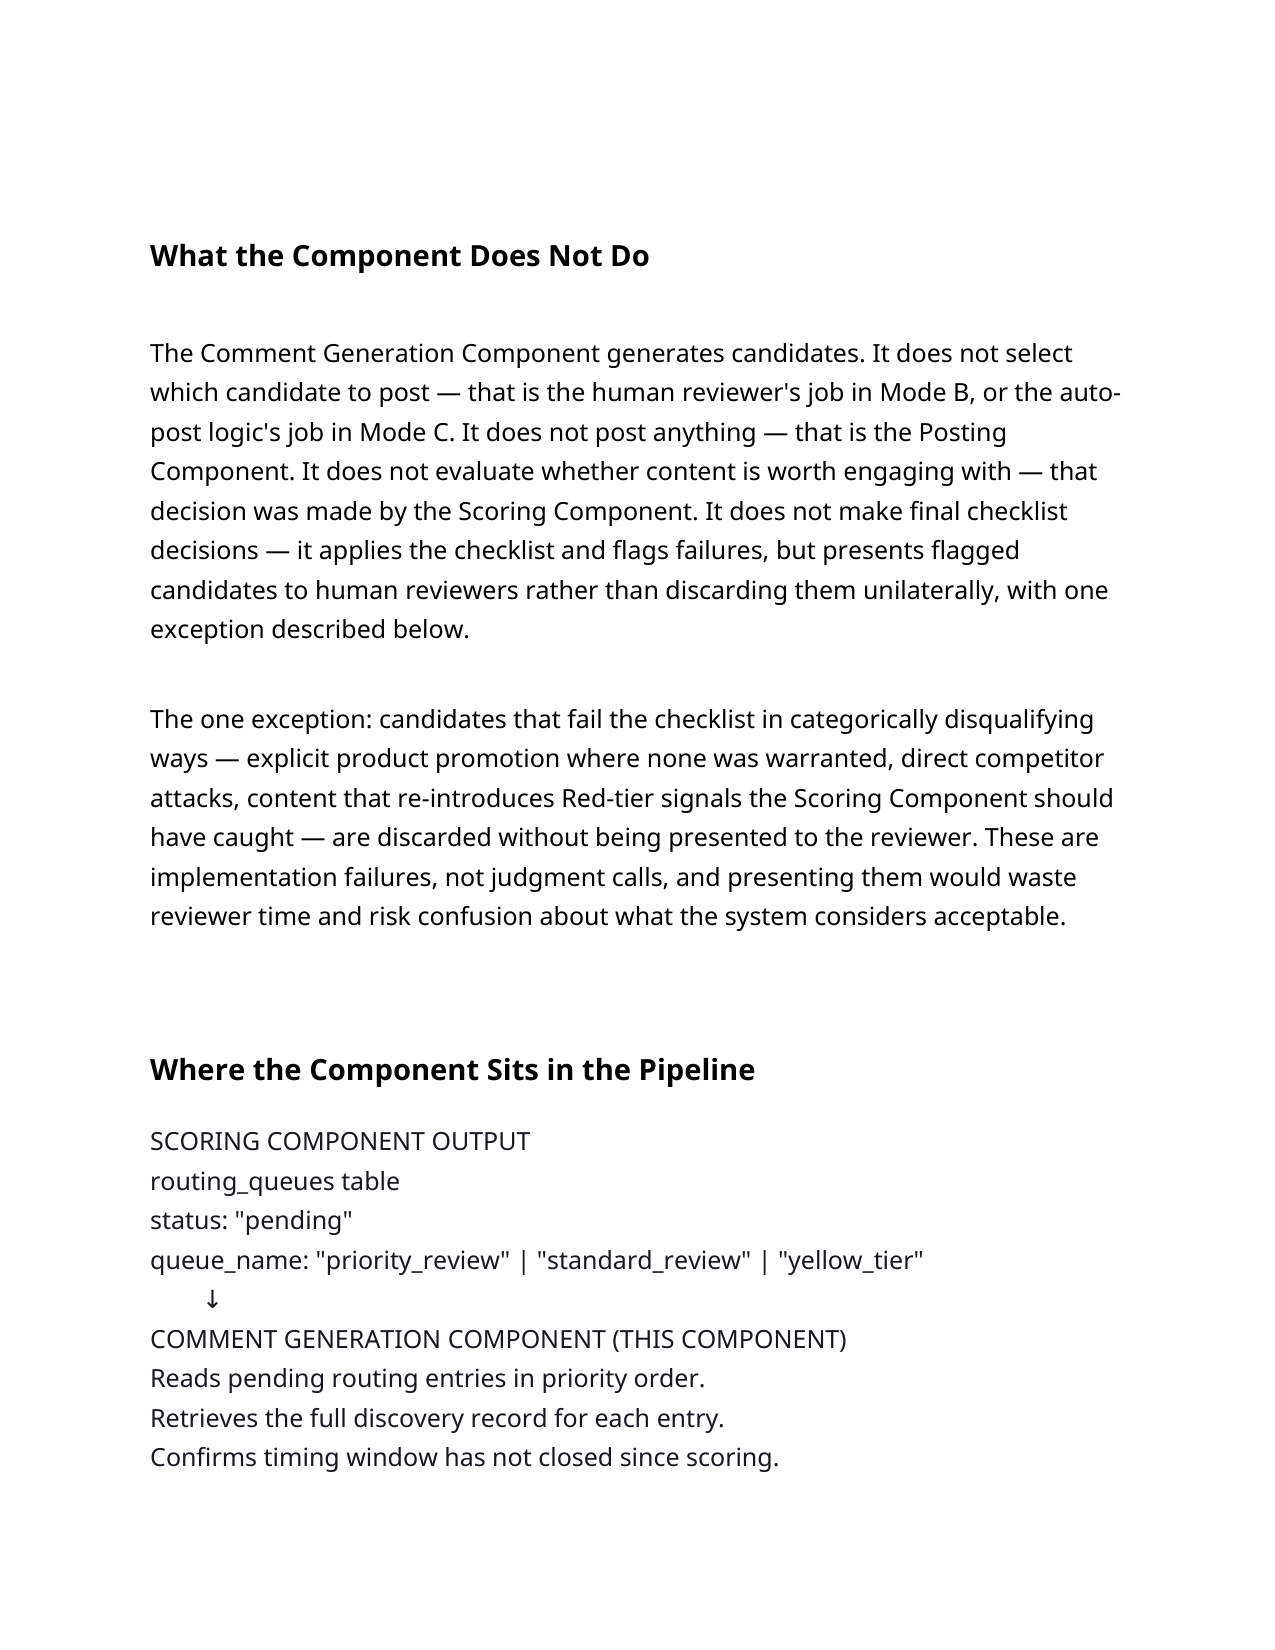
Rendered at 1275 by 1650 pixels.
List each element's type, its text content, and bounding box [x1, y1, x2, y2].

subtitle What the Component Does Not Do [150, 235, 1125, 275]
text SCORING COMPONENT OUTPUT routing_queues table status: "pending" queue_name: "priority_review" | "standard_review" | "yellow_tier" ↓ COMMENT GENERATION COMPONENT (THIS COMPONENT) Reads pending routing entries in priority order. Retrieves the full discovery record for each entry. Confirms timing window has not closed since scoring. [150, 1124, 1125, 1474]
subtitle Where the Component Sits in the Pipeline [150, 1049, 1125, 1088]
text The Comment Generation Component generates candidates. It does not select which candidate to post — that is the human reviewer's job in Mode B, or the auto-post logic's job in Mode C. It does not post anything — that is the Posting Component. It does not evaluate whether content is worth engaging with — that decision was made by the Scoring Component. It does not make final checklist decisions — it applies the checklist and flags failures, but presents flagged candidates to human reviewers rather than discarding them unilaterally, with one exception described below. [150, 336, 1125, 646]
text The one exception: candidates that fail the checklist in categorically disqualifying ways — explicit product promotion where none was warranted, direct competitor attacks, content that re-introduces Red-tier signals the Scoring Component should have caught — are discarded without being presented to the reviewer. These are implementation failures, not judgment calls, and presenting them would waste reviewer time and risk confusion about what the system considers acceptable. [150, 701, 1125, 933]
